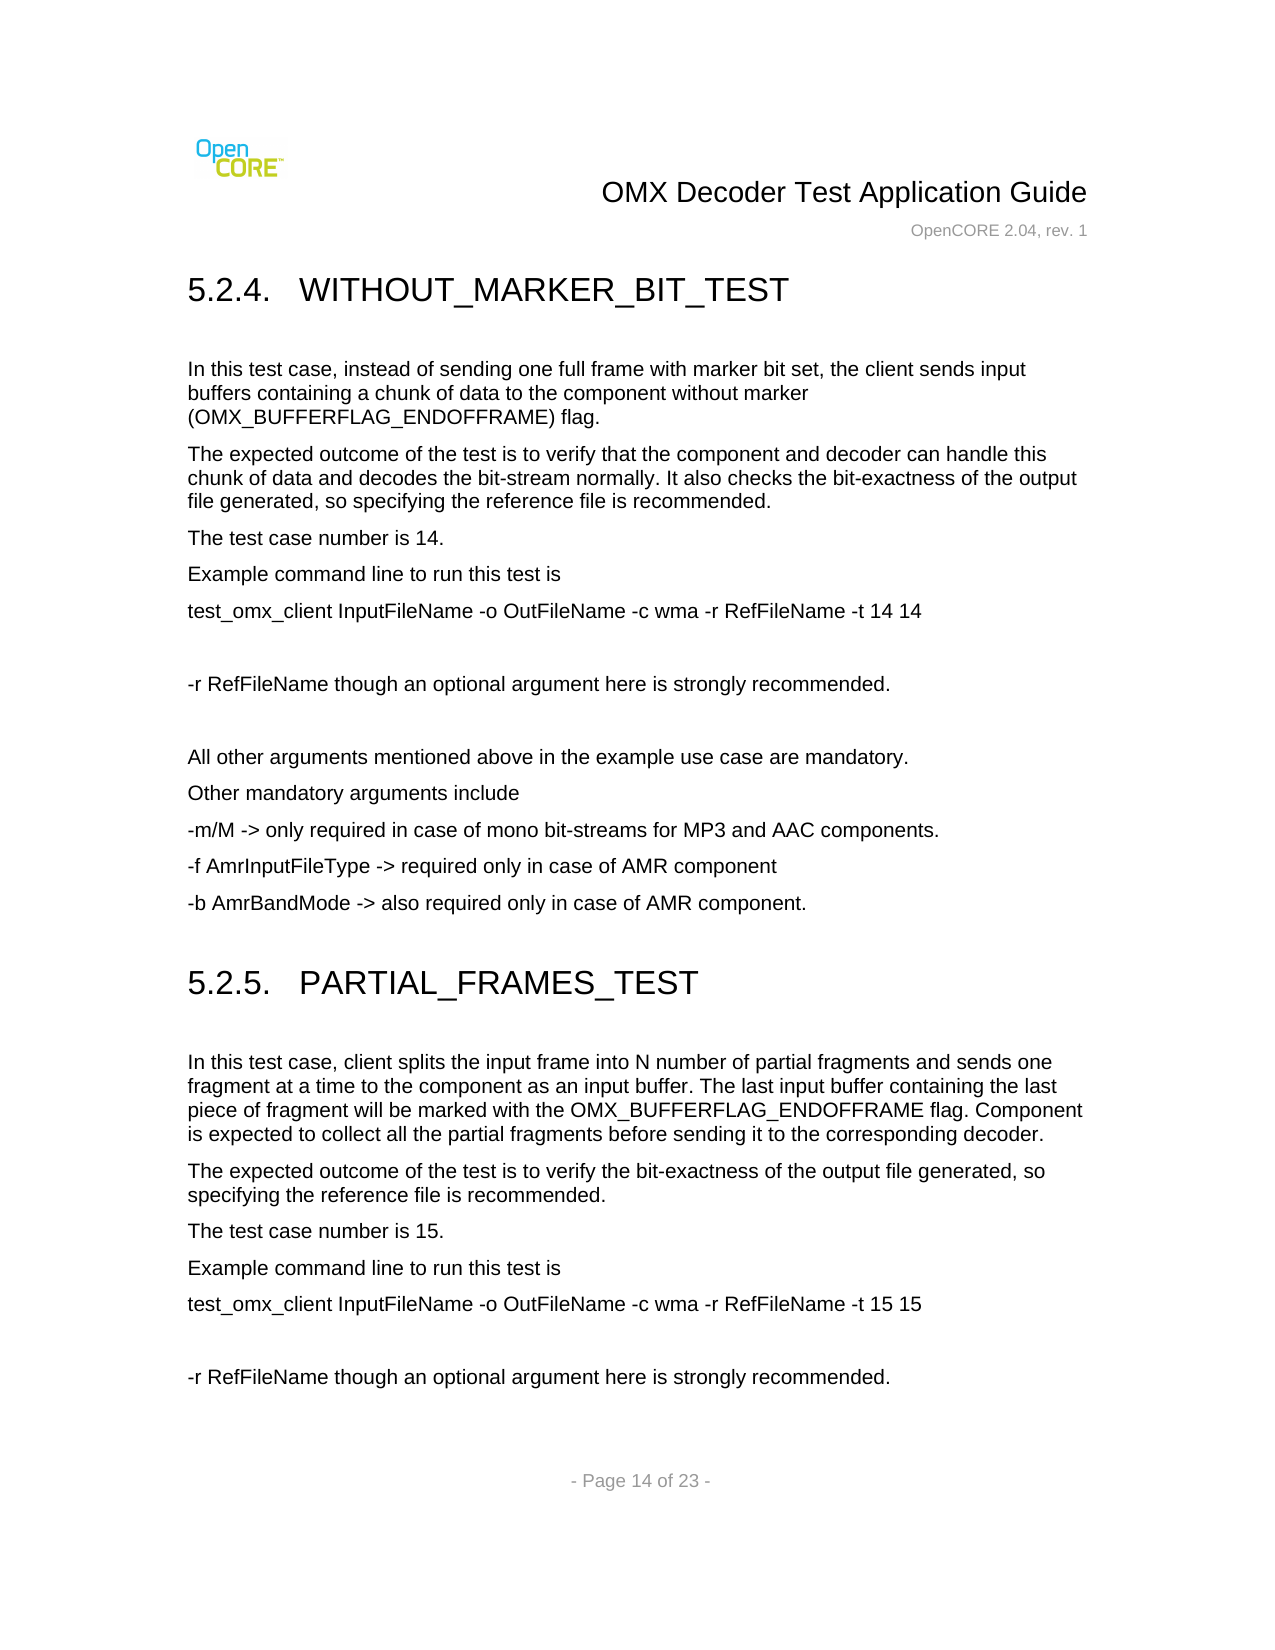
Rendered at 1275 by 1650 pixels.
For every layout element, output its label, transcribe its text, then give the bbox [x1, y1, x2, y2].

text In this test case, instead of sending one full frame with marker bit set, the client sends input buffers containing a chunk of data to the component without marker (OMX_BUFFERFLAG_ENDOFFRAME) flag. [187, 357, 1087, 429]
text -m/M -> only required in case of mono bit-streams for MP3 and AAC components. [187, 817, 1087, 841]
text test_omx_client InputFileName -o OutFileName -c wma -r RefFileName -t 14 14 [187, 599, 1087, 623]
text The test case number is 15. [187, 1219, 1087, 1243]
text -r RefFileName though an optional argument here is strongly recommended. [187, 672, 1087, 696]
text In this test case, client splits the input frame into N number of partial fragments and sends one fragment at a time to the component as an input buffer. The last input buffer containing the last piece of fragment will be marked with the OMX_BUFFERFLAG_ENDOFFRAME flag. Component is expected to collect all the partial fragments before sending it to the corresponding decoder. [187, 1050, 1087, 1146]
text All other arguments mentioned above in the example use case are mandatory. [187, 744, 1087, 768]
text Example command line to run this test is [187, 1255, 1087, 1279]
subtitle WITHOUT_MARKER_BIT_TEST [187, 270, 1087, 309]
text The expected outcome of the test is to verify the bit-exactness of the output file generated, so specifying the reference file is recommended. [187, 1158, 1087, 1206]
text The expected outcome of the test is to verify that the component and decoder can handle this chunk of data and decodes the bit-stream normally. It also checks the bit-exactness of the output file generated, so specifying the reference file is recommended. [187, 441, 1087, 513]
text -b AmrBandMode -> also required only in case of AMR component. [187, 890, 1087, 914]
text The test case number is 14. [187, 526, 1087, 550]
text -f AmrInputFileType -> required only in case of AMR component [187, 854, 1087, 878]
picture [193, 137, 288, 179]
text -r RefFileName though an optional argument here is strongly recommended. [187, 1365, 1087, 1389]
subtitle PARTIAL_FRAMES_TEST [187, 963, 1087, 1002]
text Other mandatory arguments include [187, 781, 1087, 805]
text Example command line to run this test is [187, 562, 1087, 586]
text test_omx_client InputFileName -o OutFileName -c wma -r RefFileName -t 15 15 [187, 1292, 1087, 1316]
